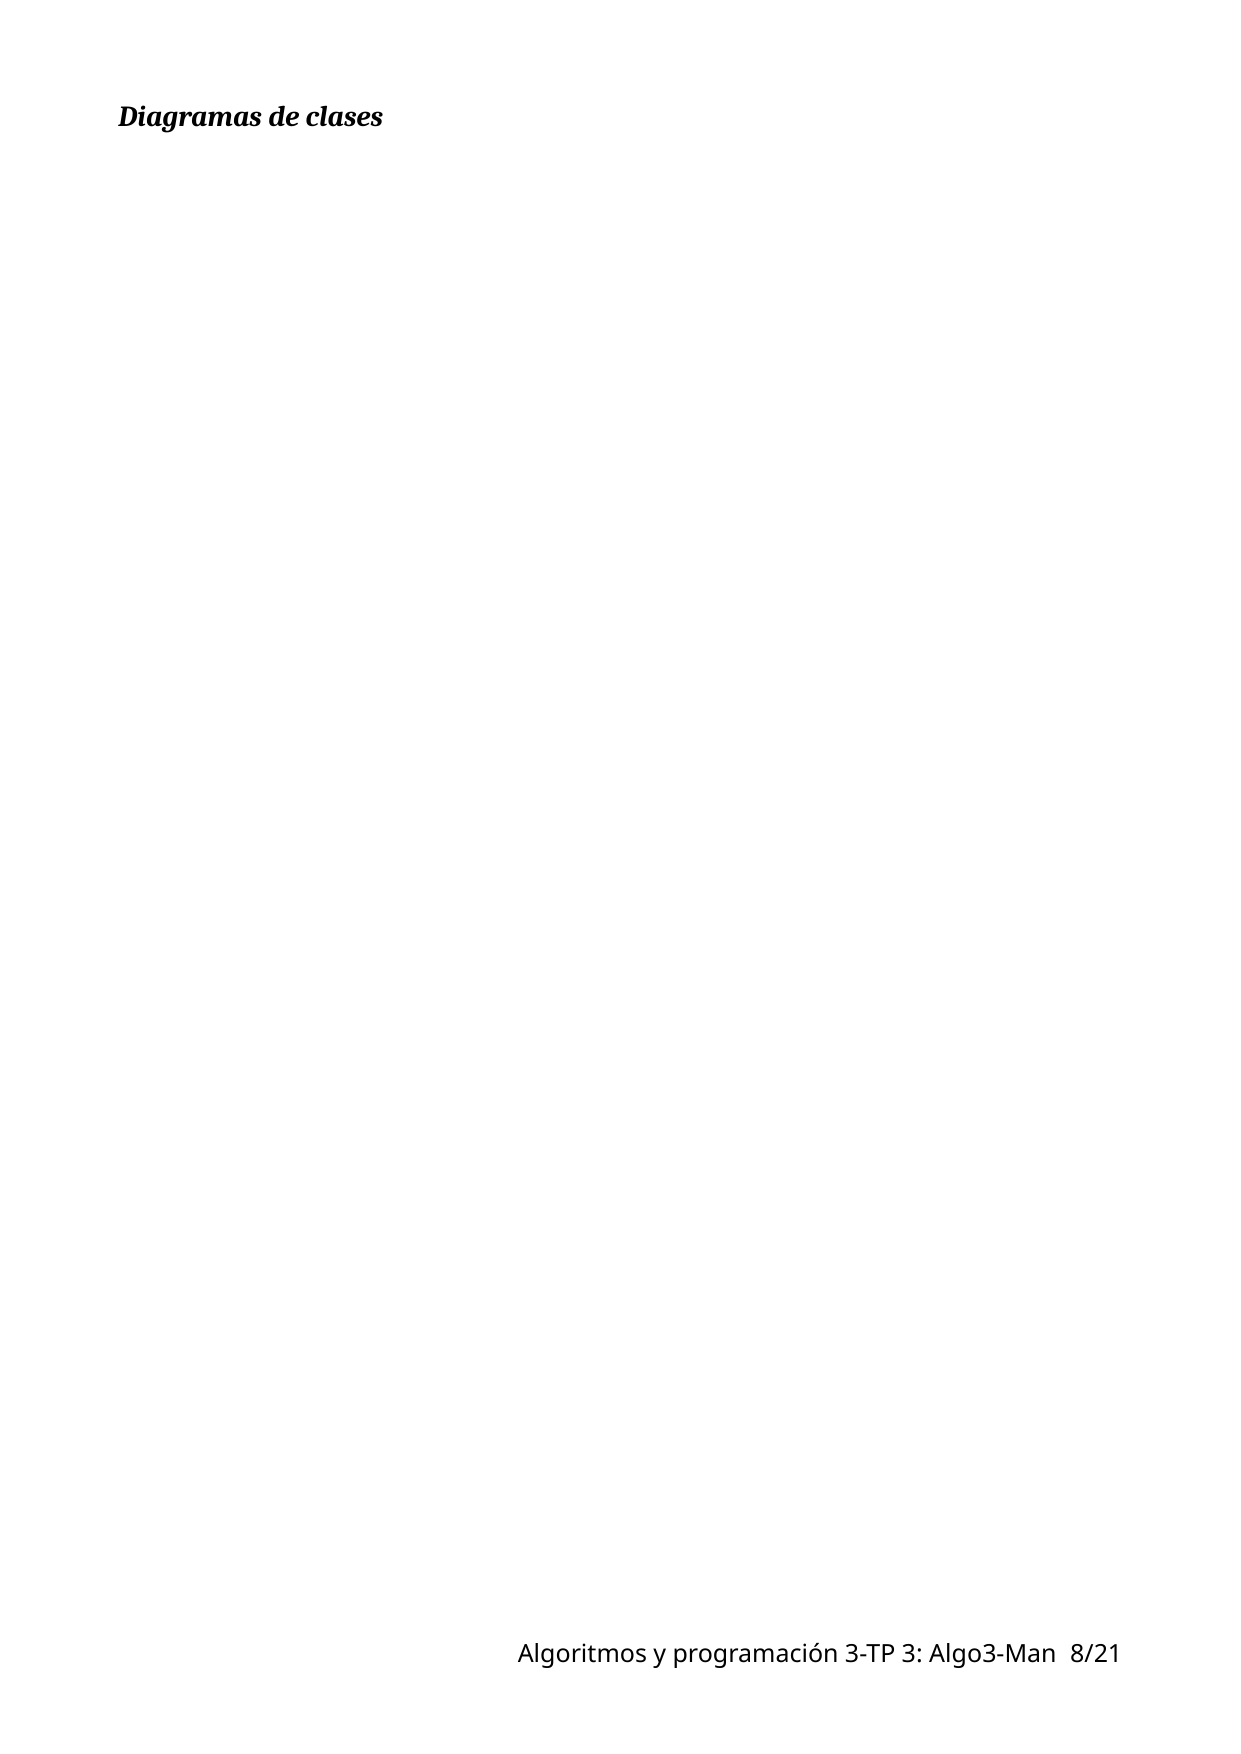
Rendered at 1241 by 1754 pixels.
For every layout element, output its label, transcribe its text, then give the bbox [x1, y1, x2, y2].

subtitle Diagramas de clases [118, 100, 1122, 133]
